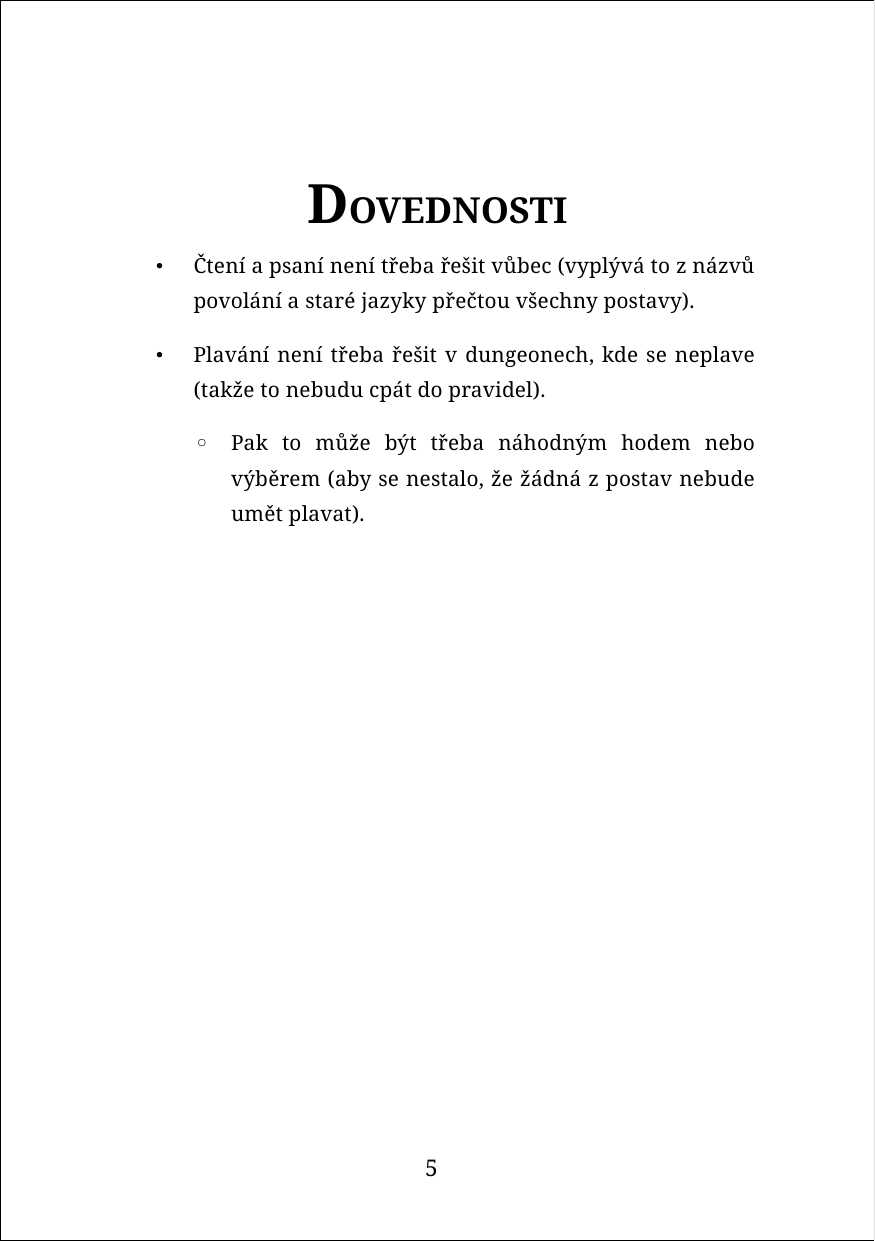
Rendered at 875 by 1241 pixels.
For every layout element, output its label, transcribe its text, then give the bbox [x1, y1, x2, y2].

list Plavání není třeba řešit v dungeonech, kde se neplave (takže to nebudu cpát do pravidel). [156, 340, 756, 404]
list Pak to může být třeba náhodným hodem nebo výběrem (aby se nestalo, že žádná z postav nebude umět plavat). [193, 428, 756, 528]
list Čtení a psaní není třeba řešit vůbec (vyplývá to z názvů povolání a staré jazyky přečtou všechny postavy). [156, 251, 756, 315]
subtitle Dovednosti [118, 166, 756, 239]
